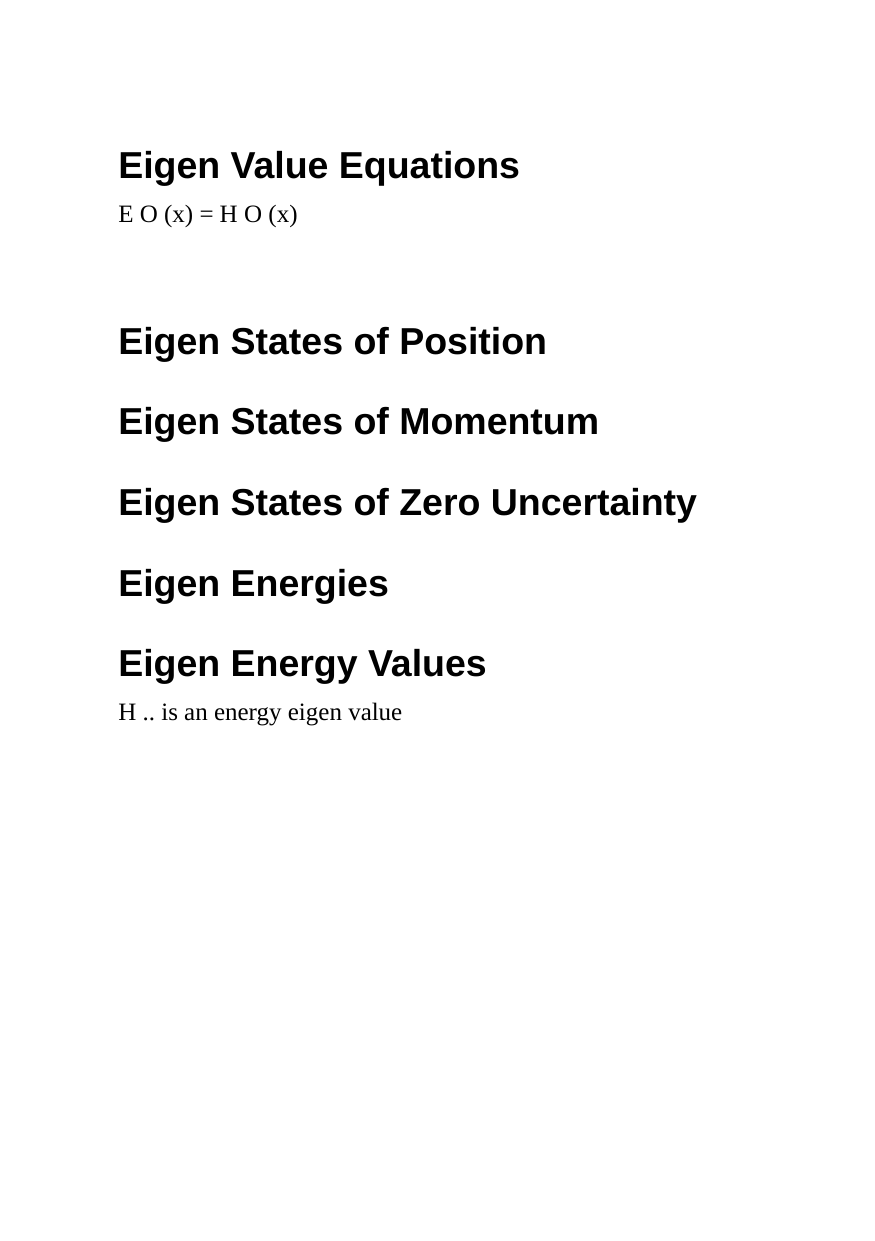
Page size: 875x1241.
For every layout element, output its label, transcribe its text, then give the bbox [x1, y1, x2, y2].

subtitle Eigen States of Position [118, 319, 756, 362]
subtitle Eigen States of Momentum [118, 399, 756, 443]
subtitle Eigen Energy Values [118, 641, 756, 684]
text H .. is an energy eigen value [118, 697, 756, 726]
text E O (x) = H O (x) [118, 199, 756, 227]
subtitle Eigen Energies [118, 561, 756, 604]
subtitle Eigen States of Zero Uncertainty [118, 480, 756, 523]
subtitle Eigen Value Equations [118, 143, 756, 186]
